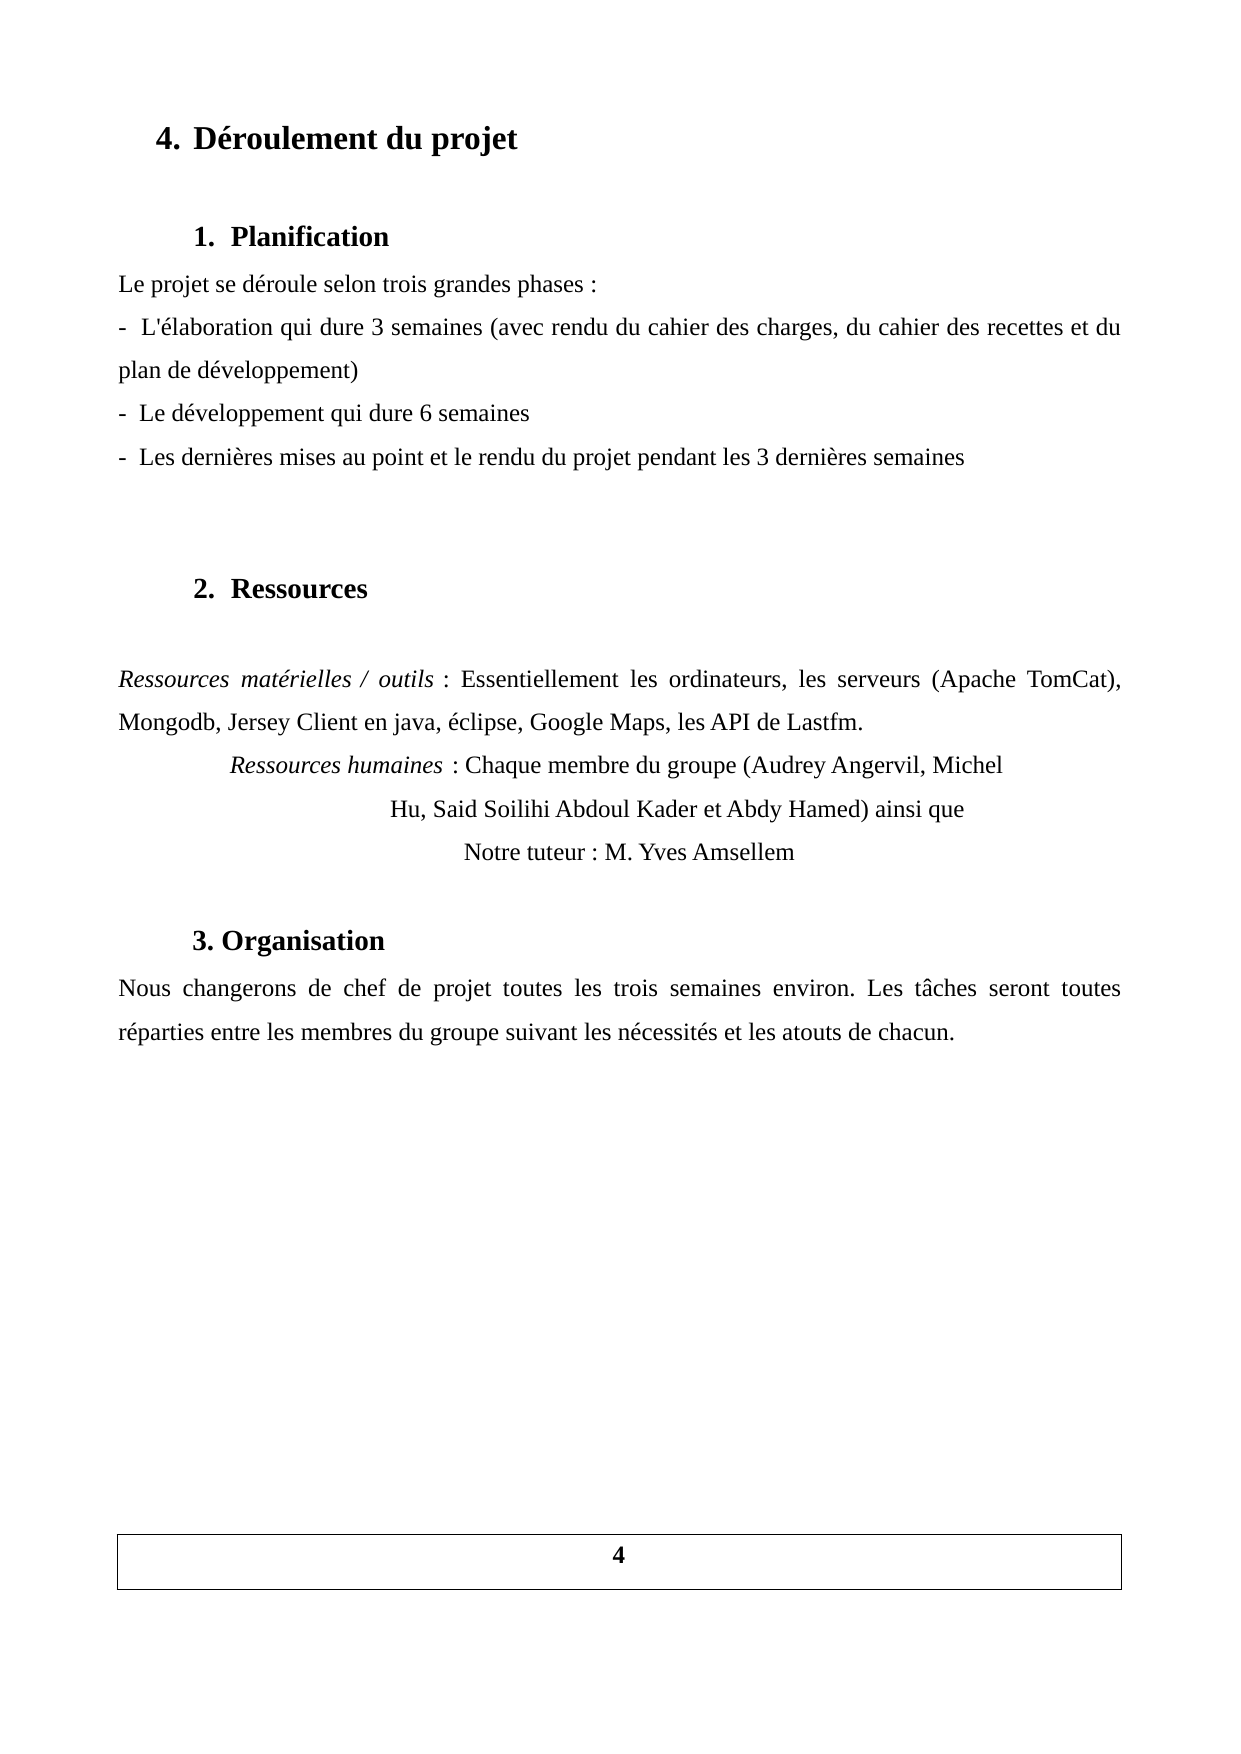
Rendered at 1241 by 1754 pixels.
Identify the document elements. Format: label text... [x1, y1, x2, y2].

table_header 4 [118, 1535, 1121, 1589]
text Ressources humaines : Chaque membre du groupe (Audrey Angervil, Michel Hu, Said Soilihi Abdoul Kader et Abdy Hamed) ainsi que [118, 751, 1122, 822]
text - L'élaboration qui dure 3 semaines (avec rendu du cahier des charges, du cahier des recettes et du plan de développement) [118, 312, 1122, 384]
text Ressources matérielles / outils : Essentiellement les ordinateurs, les serveurs (Apache TomCat), Mongodb, Jersey Client en java, éclipse, Google Maps, les API de Lastfm. [118, 664, 1122, 736]
text Le projet se déroule selon trois grandes phases : [118, 269, 1122, 298]
list Déroulement du projet [156, 118, 1122, 156]
list Ressources [193, 571, 1122, 604]
text 3. Organisation [118, 923, 1122, 957]
text Nous changerons de chef de projet toutes les trois semaines environ. Les tâches seront toutes réparties entre les membres du groupe suivant les nécessités et les atouts de chacun. [118, 973, 1122, 1045]
list Planification [193, 219, 1122, 252]
text - Les dernières mises au point et le rendu du projet pendant les 3 dernières semaines [118, 442, 1122, 470]
text Notre tuteur : M. Yves Amsellem [118, 837, 1122, 866]
text - Le développement qui dure 6 semaines [118, 398, 1122, 427]
